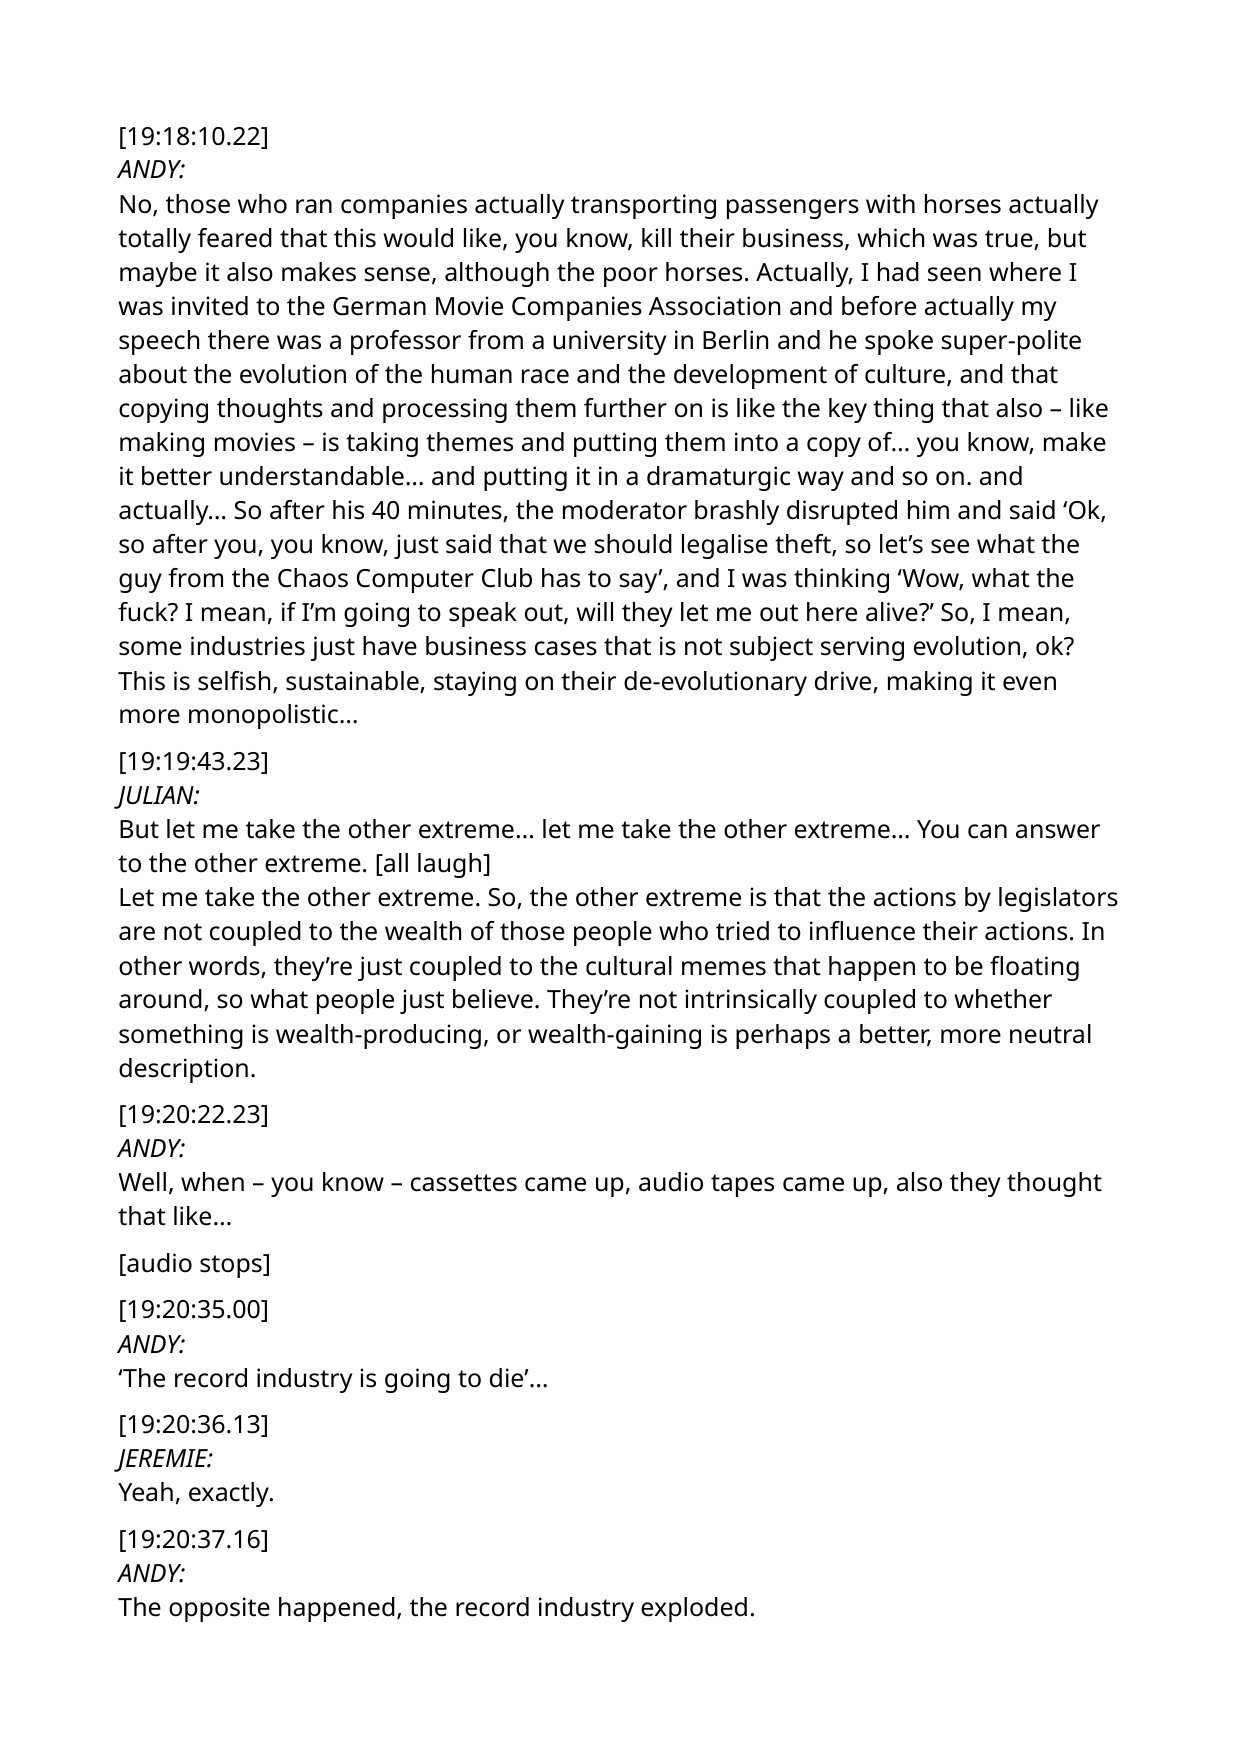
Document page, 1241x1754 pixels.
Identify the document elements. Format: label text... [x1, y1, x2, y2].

text [19:20:22.23] ANDY: Well, when – you know – cassettes came up, audio tapes came up, also they thought that like… [118, 1097, 1122, 1233]
text [19:20:37.16] ANDY: The opposite happened, the record industry exploded. [118, 1522, 1122, 1624]
text [19:20:35.00] ANDY: ‘The record industry is going to die’… [118, 1292, 1122, 1394]
text [19:19:43.23] JULIAN: But let me take the other extreme… let me take the other extreme… You can answer to the other extreme. [all laugh] Let me take the other extreme. So, the other extreme is that the actions by legislators are not coupled to the wealth of those people who tried to influence their actions. In other words, they’re just coupled to the cultural memes that happen to be floating around, so what people just believe. They’re not intrinsically coupled to whether something is wealth-producing, or wealth-gaining is perhaps a better, more neutral description. [118, 744, 1122, 1084]
text [19:20:36.13] JEREMIE: Yeah, exactly. [118, 1407, 1122, 1509]
text [audio stops] [118, 1246, 1122, 1280]
text [19:18:10.22] ANDY: No, those who ran companies actually transporting passengers with horses actually totally feared that this would like, you know, kill their business, which was true, but maybe it also makes sense, although the poor horses. Actually, I had seen where I was invited to the German Movie Companies Association and before actually my speech there was a professor from a university in Berlin and he spoke super-polite about the evolution of the human race and the development of culture, and that copying thoughts and processing them further on is like the key thing that also – like making movies – is taking themes and putting them into a copy of… you know, make it better understandable… and putting it in a dramaturgic way and so on. and actually… So after his 40 minutes, the moderator brashly disrupted him and said ‘Ok, so after you, you know, just said that we should legalise theft, so let’s see what the guy from the Chaos Computer Club has to say’, and I was thinking ‘Wow, what the fuck? I mean, if I’m going to speak out, will they let me out here alive?’ So, I mean, some industries just have business cases that is not subject serving evolution, ok? This is selfish, sustainable, staying on their de-evolutionary drive, making it even more monopolistic… [118, 118, 1122, 731]
